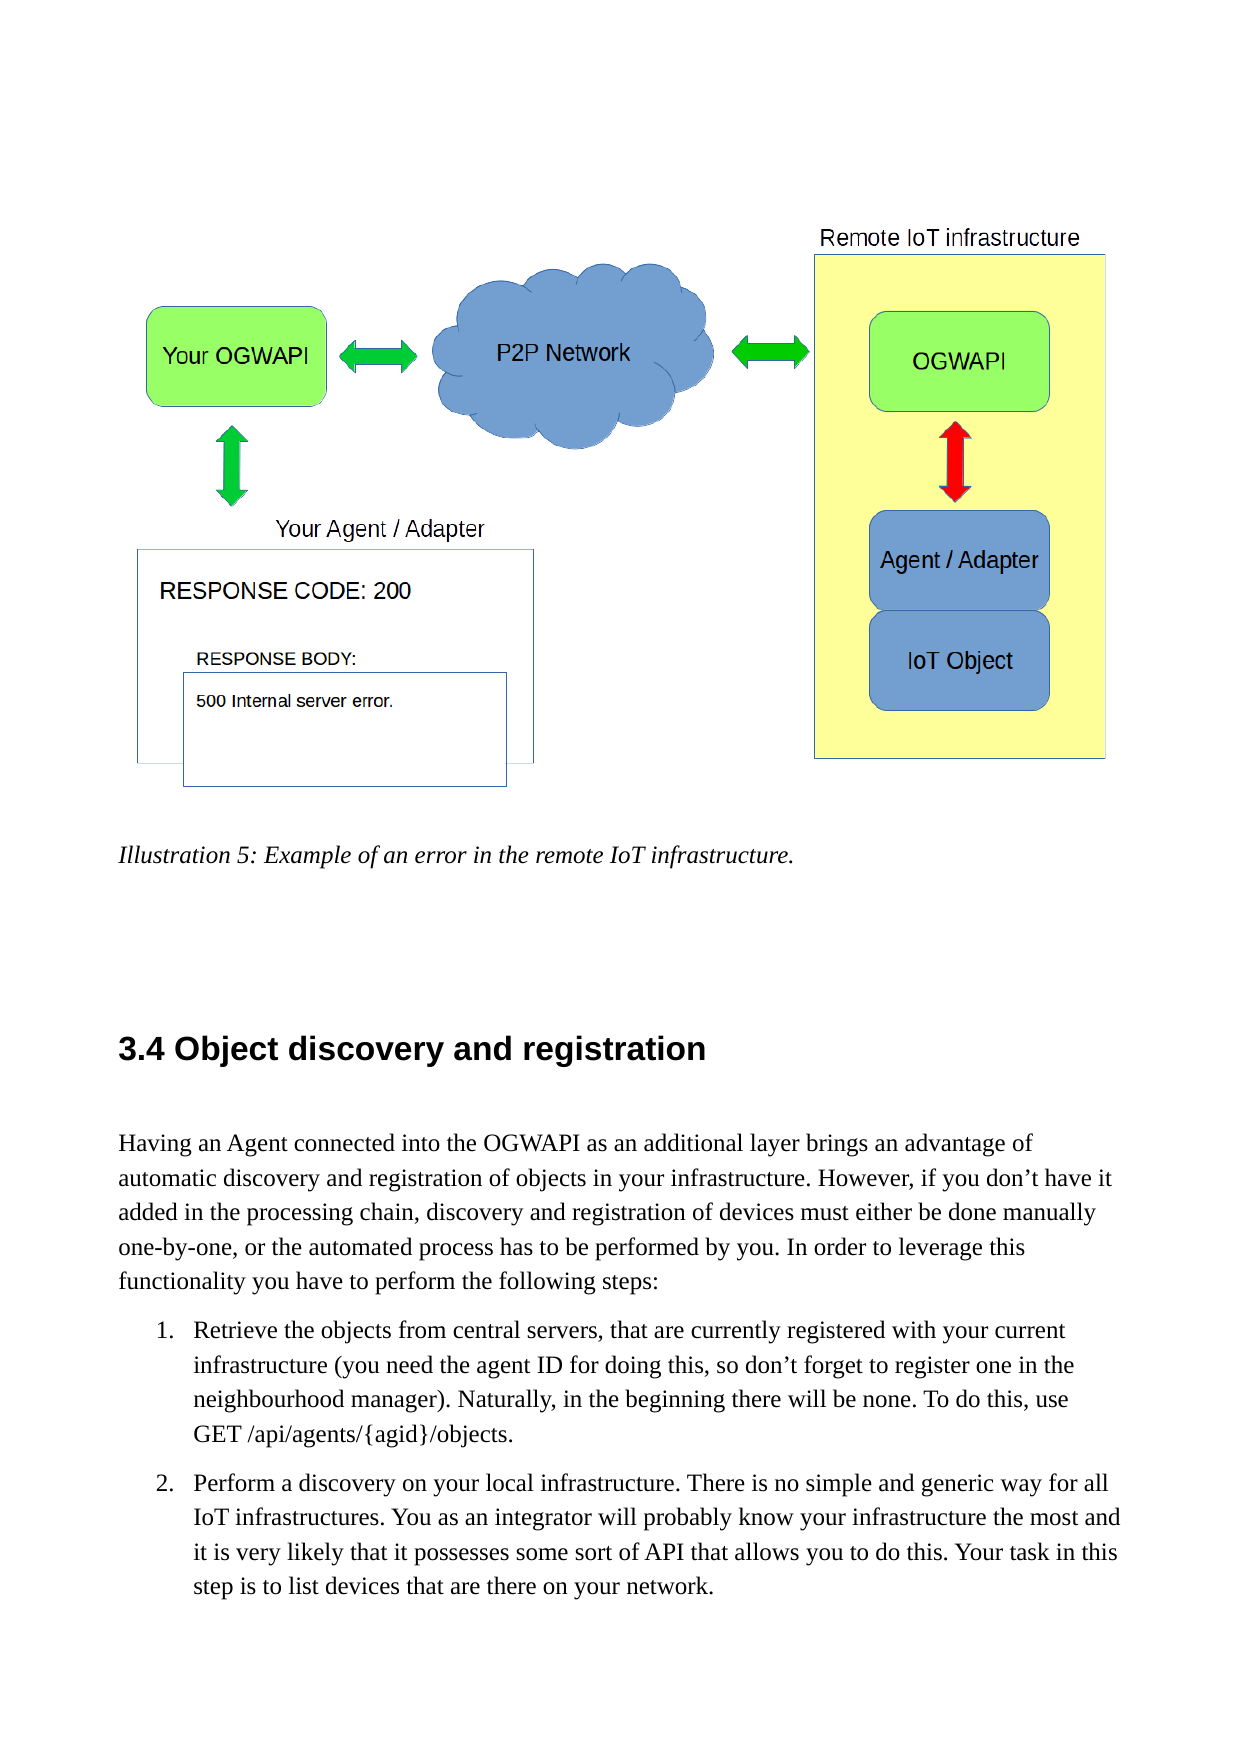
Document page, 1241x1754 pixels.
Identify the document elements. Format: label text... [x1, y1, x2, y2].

subtitle 3.4 Object discovery and registration [118, 1028, 1122, 1067]
text Illustration 5: Example of an error in the remote IoT infrastructure. [118, 841, 1122, 869]
text Having an Agent connected into the OGWAPI as an additional layer brings an advantage of automatic discovery and registration of objects in your infrastructure. However, if you don’t have it added in the processing chain, discovery and registration of devices must either be done manually one-by-one, or the automated process has to be performed by you. In order to leverage this functionality you have to perform the following steps: [118, 1128, 1122, 1295]
list Perform a discovery on your local infrastructure. There is no simple and generic way for all IoT infrastructures. You as an integrator will probably know your infrastructure the most and it is very likely that it possesses some sort of API that allows you to do this. Your task in this step is to list devices that are there on your network. [156, 1468, 1122, 1600]
picture [118, 130, 1123, 841]
list Retrieve the objects from central servers, that are currently registered with your current infrastructure (you need the agent ID for doing this, so don’t forget to register one in the neighbourhood manager). Naturally, in the beginning there will be none. To do this, use GET /api/agents/{agid}/objects. [156, 1316, 1122, 1448]
